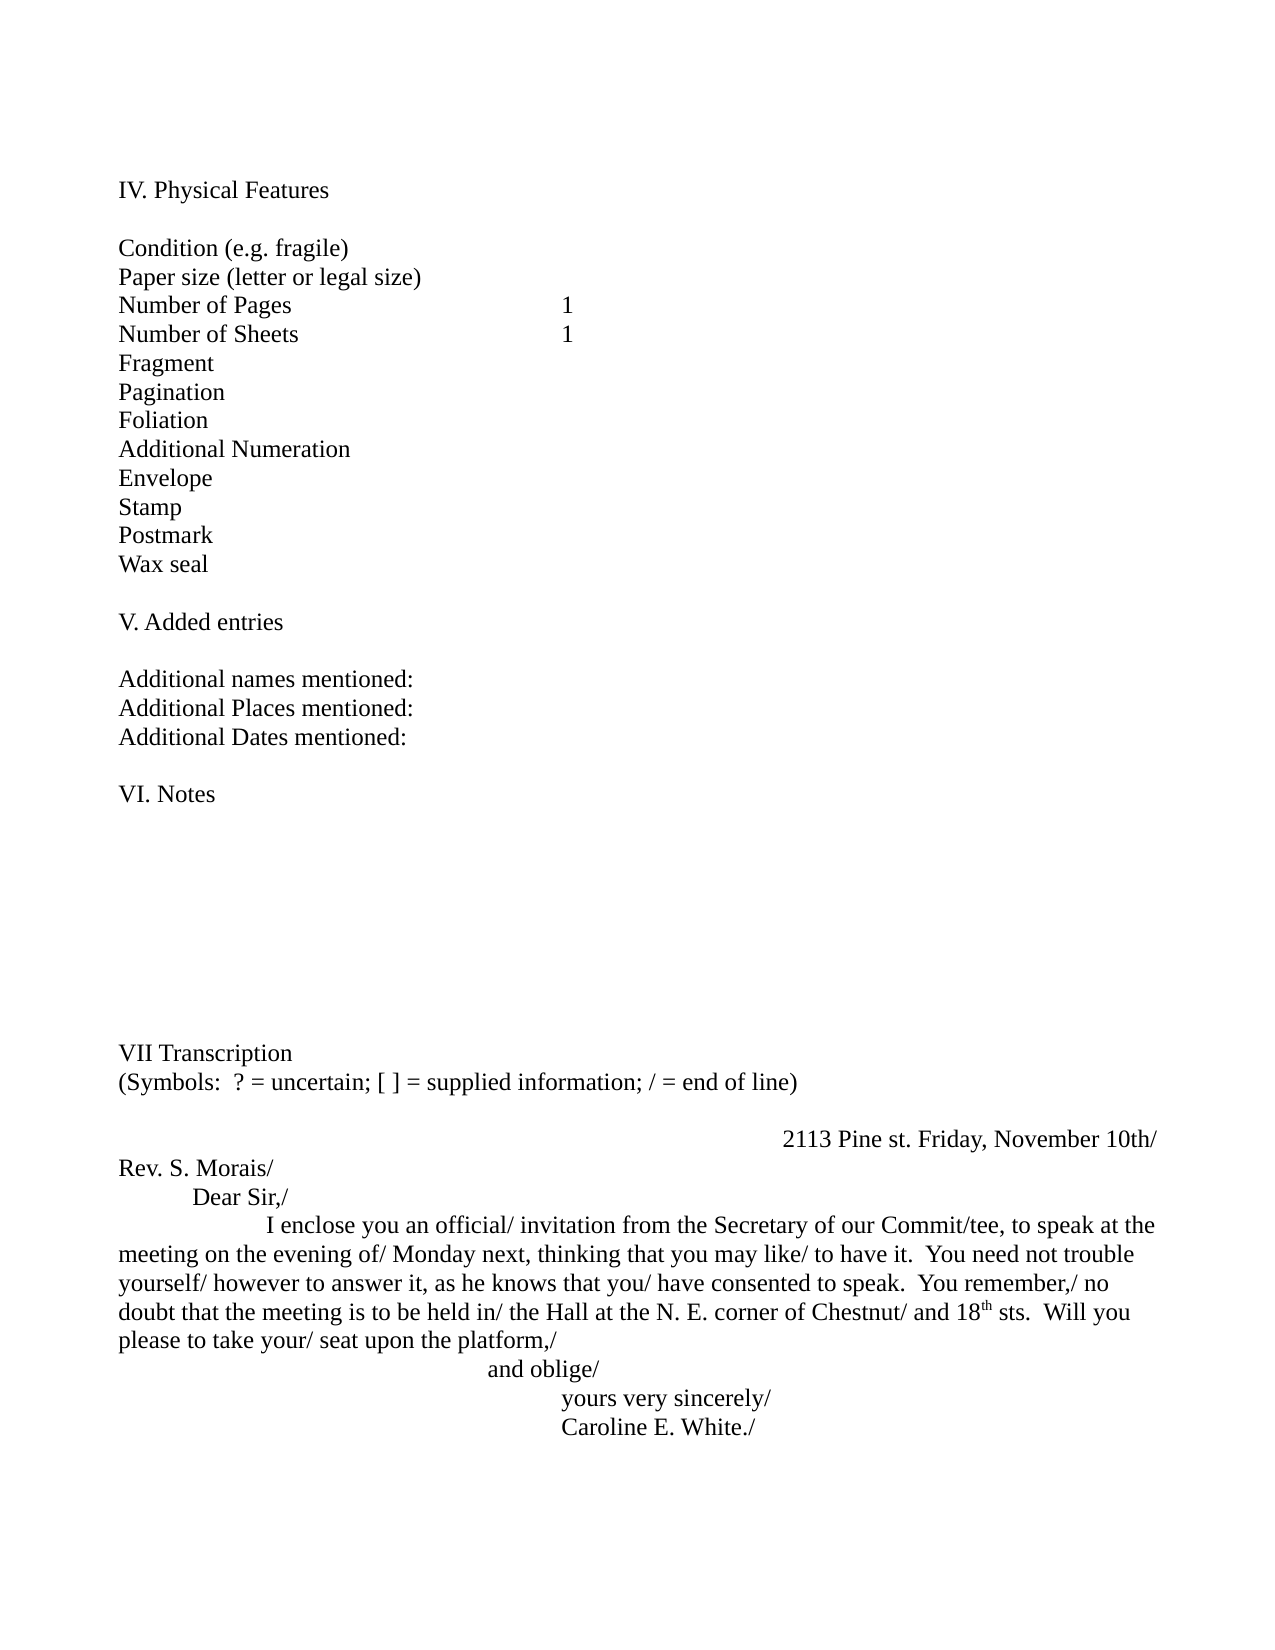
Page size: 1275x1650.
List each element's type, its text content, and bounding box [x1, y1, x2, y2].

text VII Transcription [118, 1038, 1157, 1067]
text Additional Numeration [118, 434, 1157, 463]
text Number of Sheets 1 [118, 319, 1157, 348]
text Wax seal [118, 549, 1157, 578]
text and oblige/ [118, 1354, 1157, 1383]
text Additional names mentioned: [118, 664, 1157, 693]
text I enclose you an official/ invitation from the Secretary of our Commit/tee, to speak at the meeting on the evening of/ Monday next, thinking that you may like/ to have it. You need not trouble yourself/ however to answer it, as he knows that you/ have consented to speak. You remember,/ no doubt that the meeting is to be held in/ the Hall at the N. E. corner of Chestnut/ and 18th sts. Will you please to take your/ seat upon the platform,/ [118, 1211, 1157, 1354]
text Foliation [118, 406, 1157, 434]
text IV. Physical Features [118, 176, 1157, 204]
text VI. Notes [118, 779, 1157, 808]
text Condition (e.g. fragile) [118, 233, 1157, 262]
text (Symbols: ? = uncertain; [ ] = supplied information; / = end of line) [118, 1067, 1157, 1096]
text Postma rk [118, 521, 1157, 549]
text Additional Places mentioned: [118, 693, 1157, 722]
text Envelope [118, 463, 1157, 492]
text Number of Pages 1 [118, 291, 1157, 319]
text Stamp [118, 492, 1157, 521]
text V. Added entries [118, 607, 1157, 636]
text yours very sincerely/ [118, 1383, 1157, 1412]
text 2113 Pine st. Friday, November 10th/ [118, 1124, 1157, 1153]
text Rev. S. Morais/ [118, 1153, 1157, 1182]
text Pagination [118, 377, 1157, 406]
text Caroline E. White./ [118, 1412, 1157, 1441]
text Paper size (letter or legal size) [118, 262, 1157, 291]
text Additional Dates mentioned: [118, 722, 1157, 751]
text Fragment [118, 348, 1157, 377]
text Dear Sir,/ [118, 1182, 1157, 1211]
